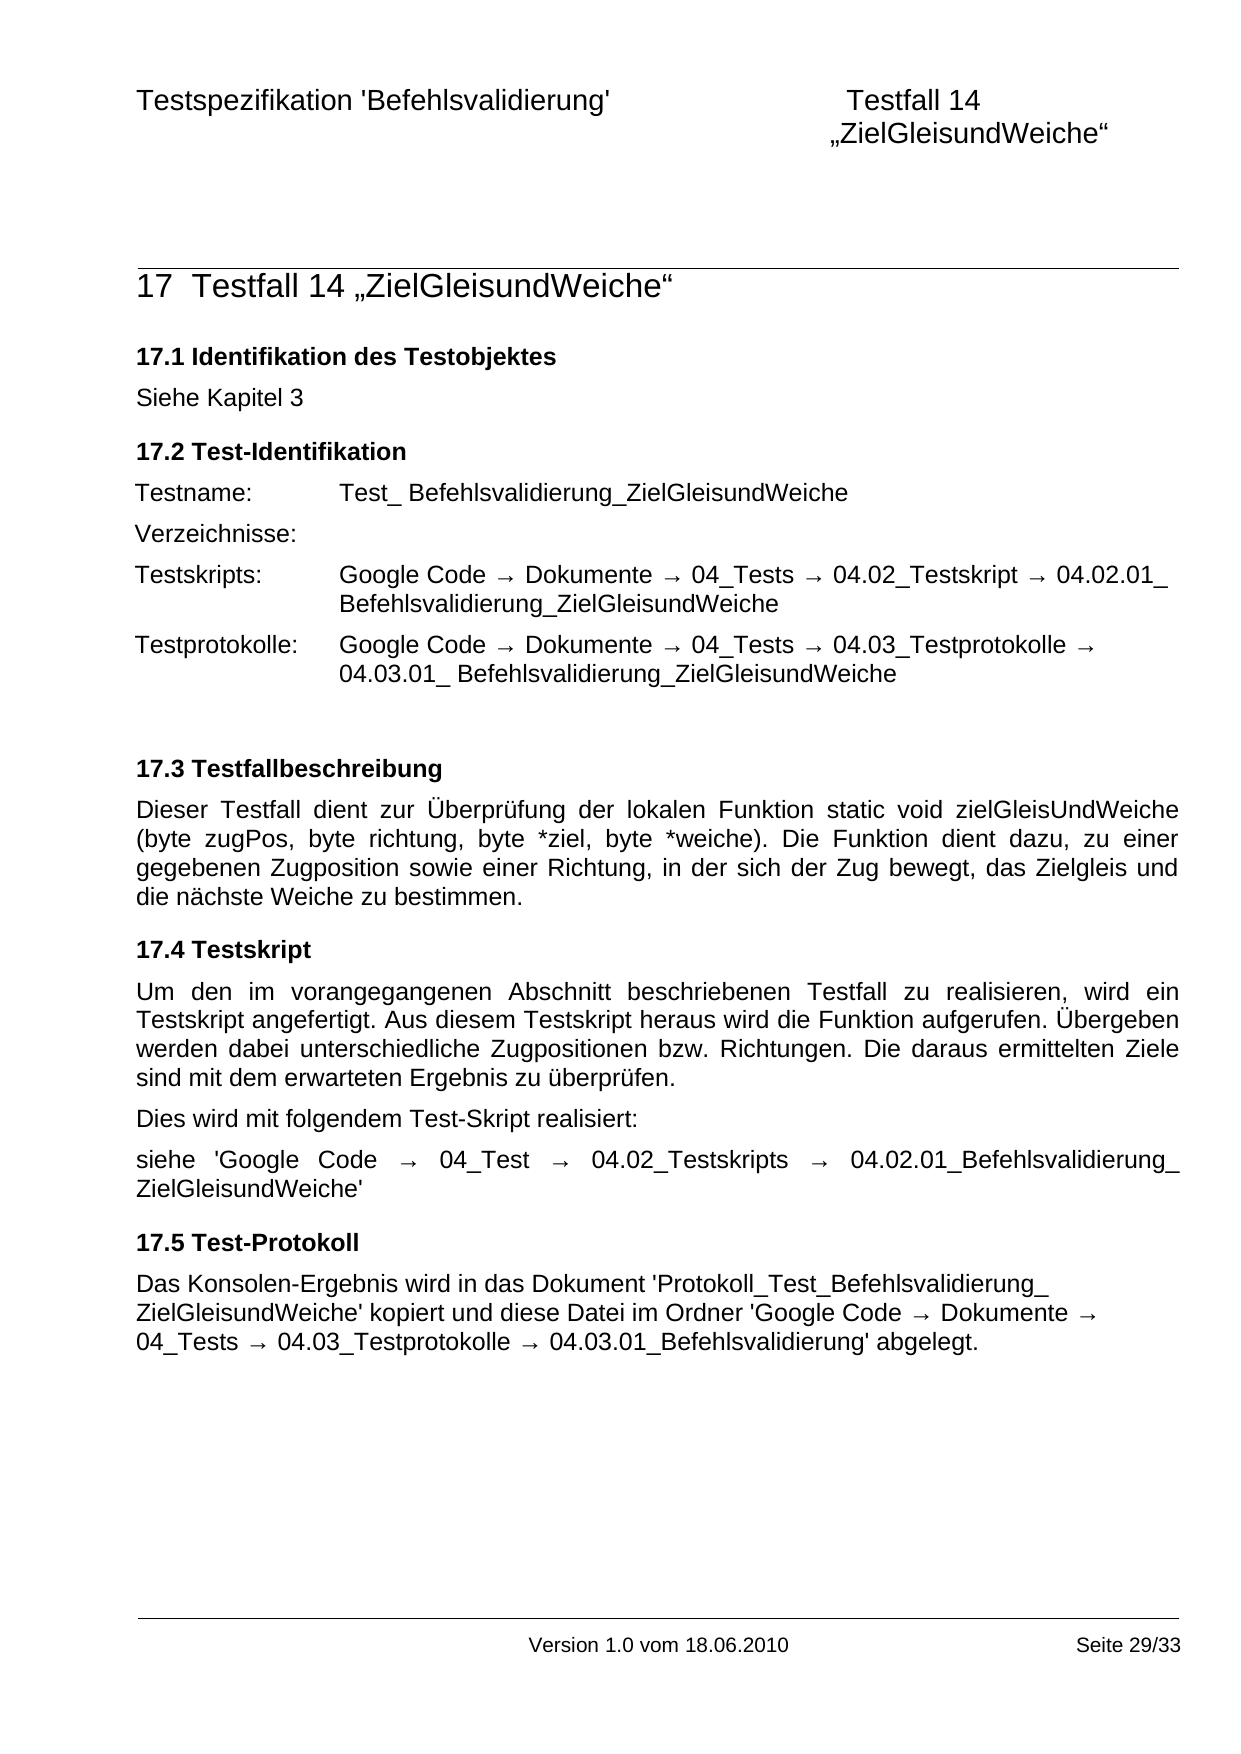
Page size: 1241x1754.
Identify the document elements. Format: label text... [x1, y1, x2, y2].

subtitle Identifikation des Testobjektes [136, 342, 1181, 371]
text Um den im vorangegangenen Abschnitt beschriebenen Testfall zu realisieren, wird ein Testskript angefertigt. Aus diesem Testskript heraus wird die Funktion aufgerufen. Übergeben werden dabei unterschiedliche Zugpositionen bzw. Richtungen. Die daraus ermittelten Ziele sind mit dem erwarteten Ergebnis zu überprüfen. [136, 977, 1181, 1092]
subtitle Test-Protokoll [136, 1228, 1181, 1257]
text Siehe Kapitel 3 [136, 383, 1181, 412]
subtitle Test-Identifikation [136, 437, 1181, 466]
text Das Konsolen-Ergebnis wird in das Dokument 'Protokoll_Test_Befehlsvalidierung_ ZielGleisundWeiche' kopiert und diese Datei im Ordner 'Google Code → Dokumente → 04_Tests → 04.03_Testprotokolle → 04.03.01_Befehlsvalidierung' abgelegt. [136, 1269, 1181, 1356]
text Dies wird mit folgendem Test-Skript realisiert: [136, 1104, 1181, 1133]
subtitle Testskript [136, 936, 1181, 964]
text Testprotokolle: Google Code → Dokumente → 04_Tests → 04.03_Testprotokolle → 04.03.01_ Befehlsvalidierung_ZielGleisundWeiche [134, 631, 1181, 688]
text siehe 'Google Code → 04_Test → 04.02_Testskripts → 04.02.01_Befehlsvalidierung_ ZielGleisundWeiche' [136, 1146, 1181, 1203]
text Testname: Test_ Befehlsvalidierung_ZielGleisundWeiche [134, 478, 1181, 507]
text Dieser Testfall dient zur Überprüfung der lokalen Funktion static void zielGleisUndWeiche (byte zugPos, byte richtung, byte *ziel, byte *weiche). Die Funktion dient dazu, zu einer gegebenen Zugposition sowie einer Richtung, in der sich der Zug bewegt, das Zielgleis und die nächste Weiche zu bestimmen. [136, 796, 1181, 911]
subtitle Testfallbeschreibung [136, 754, 1181, 783]
text Testskripts: Google Code → Dokumente → 04_Tests → 04.02_Testskript → 04.02.01_ Befehlsvalidierung_ZielGleisundWeiche [134, 561, 1181, 618]
text Verzeichnisse: [134, 519, 1181, 548]
subtitle Testfall 14 „ZielGleisundWeiche“ [136, 289, 1181, 304]
